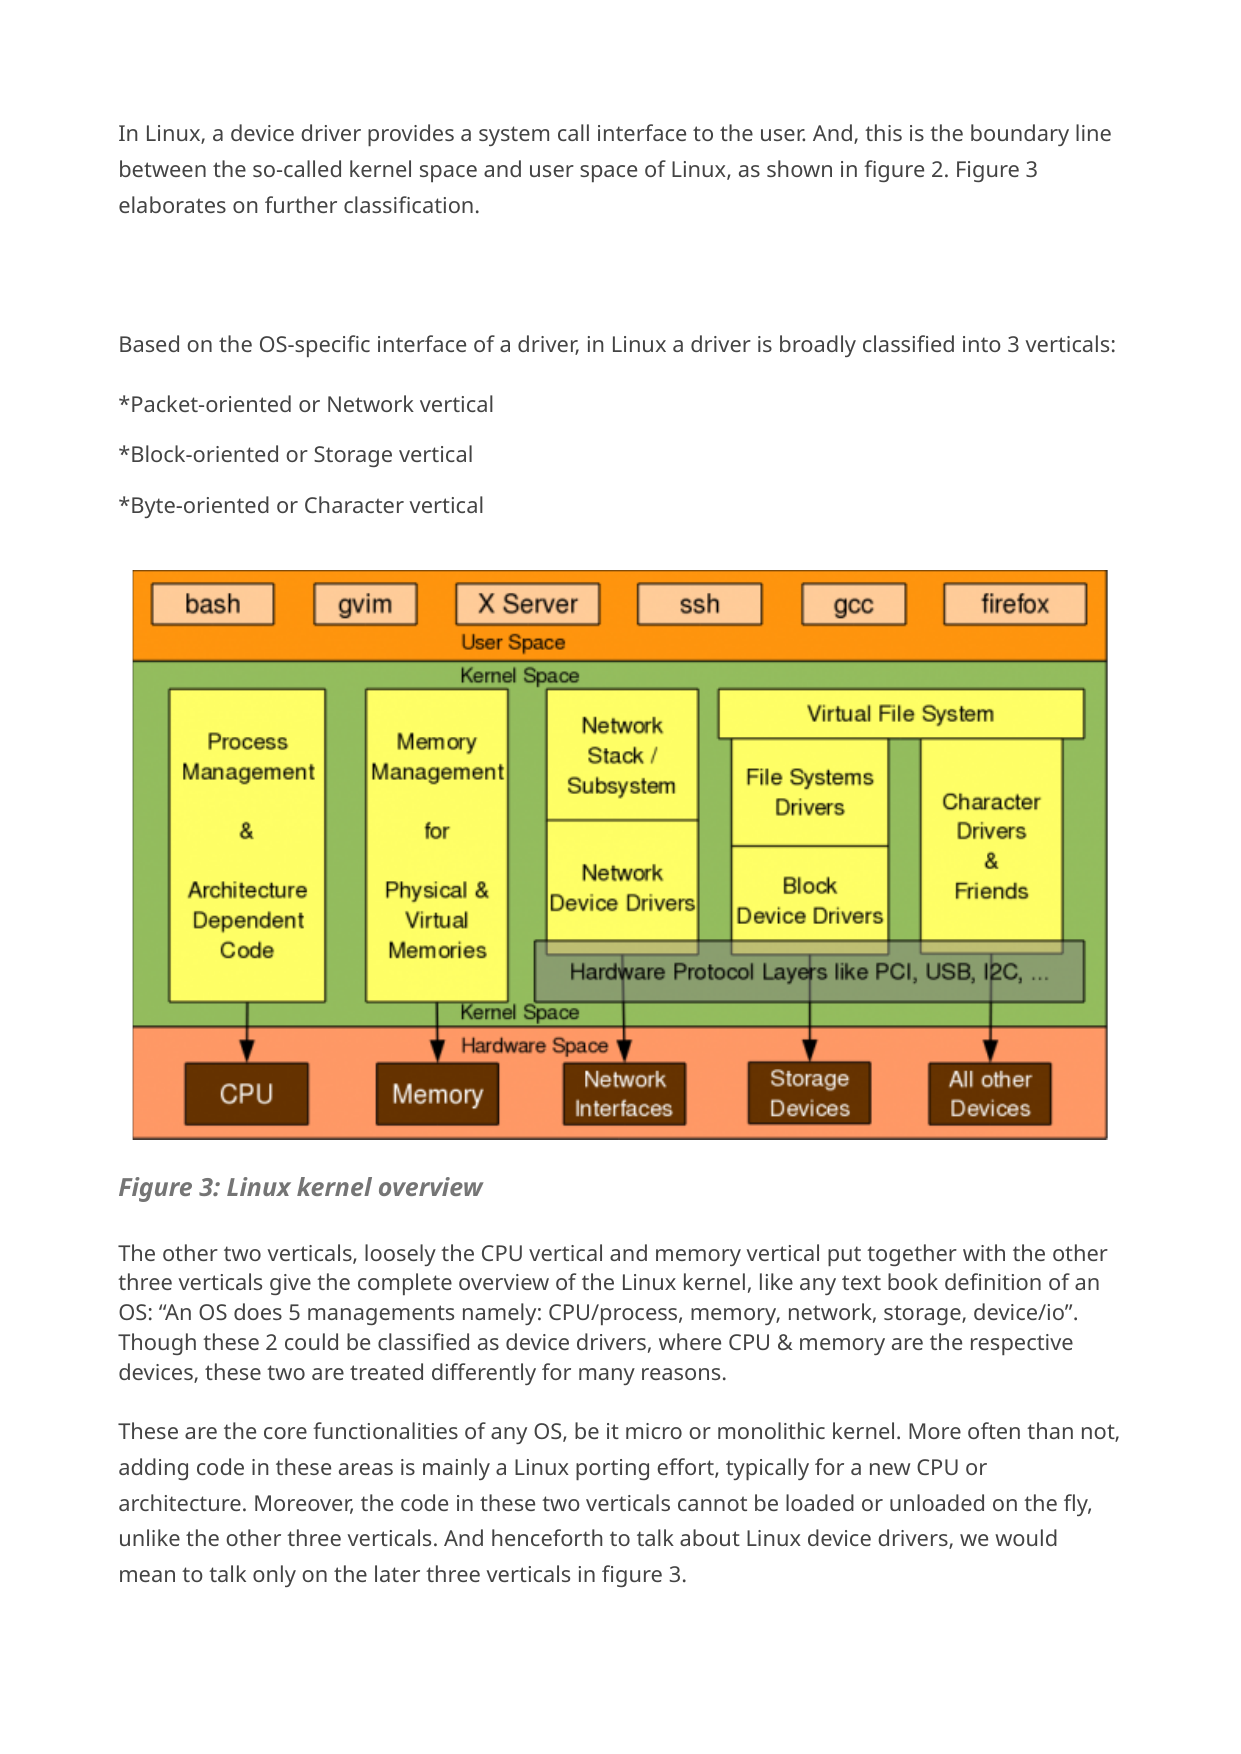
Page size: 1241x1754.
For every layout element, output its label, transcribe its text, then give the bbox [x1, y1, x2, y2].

list *Byte-oriented or Character vertical [118, 490, 1122, 520]
text The other two verticals, loosely the CPU vertical and memory vertical put together with the other three verticals give the complete overview of the Linux kernel, like any text book definition of an OS: “An OS does 5 managements namely: CPU/process, memory, network, storage, device/io”. Though these 2 could be classified as device drivers, where CPU & memory are the respective devices, these two are treated differently for many reasons. [118, 1237, 1122, 1386]
text Based on the OS-specific interface of a driver, in Linux a driver is broadly classified into 3 verticals: [118, 329, 1122, 359]
picture [132, 570, 1108, 1140]
text Figure 3: Linux kernel overview [118, 1169, 1122, 1203]
text In Linux, a device driver provides a system call interface to the user. And, this is the boundary line between the so-called kernel space and user space of Linux, as shown in figure 2. Figure 3 elaborates on further classification. [118, 118, 1122, 219]
list *Block-oriented or Storage vertical [118, 439, 1122, 469]
text *Packet-oriented or Network vertical [118, 389, 1122, 419]
text These are the core functionalities of any OS, be it micro or monolithic kernel. More often than not, adding code in these areas is mainly a Linux porting effort, typically for a new CPU or architecture. Moreover, the code in these two verticals cannot be loaded or unloaded on the fly, unlike the other three verticals. And henceforth to talk about Linux device drivers, we would mean to talk only on the later three verticals in figure 3. [118, 1416, 1122, 1589]
